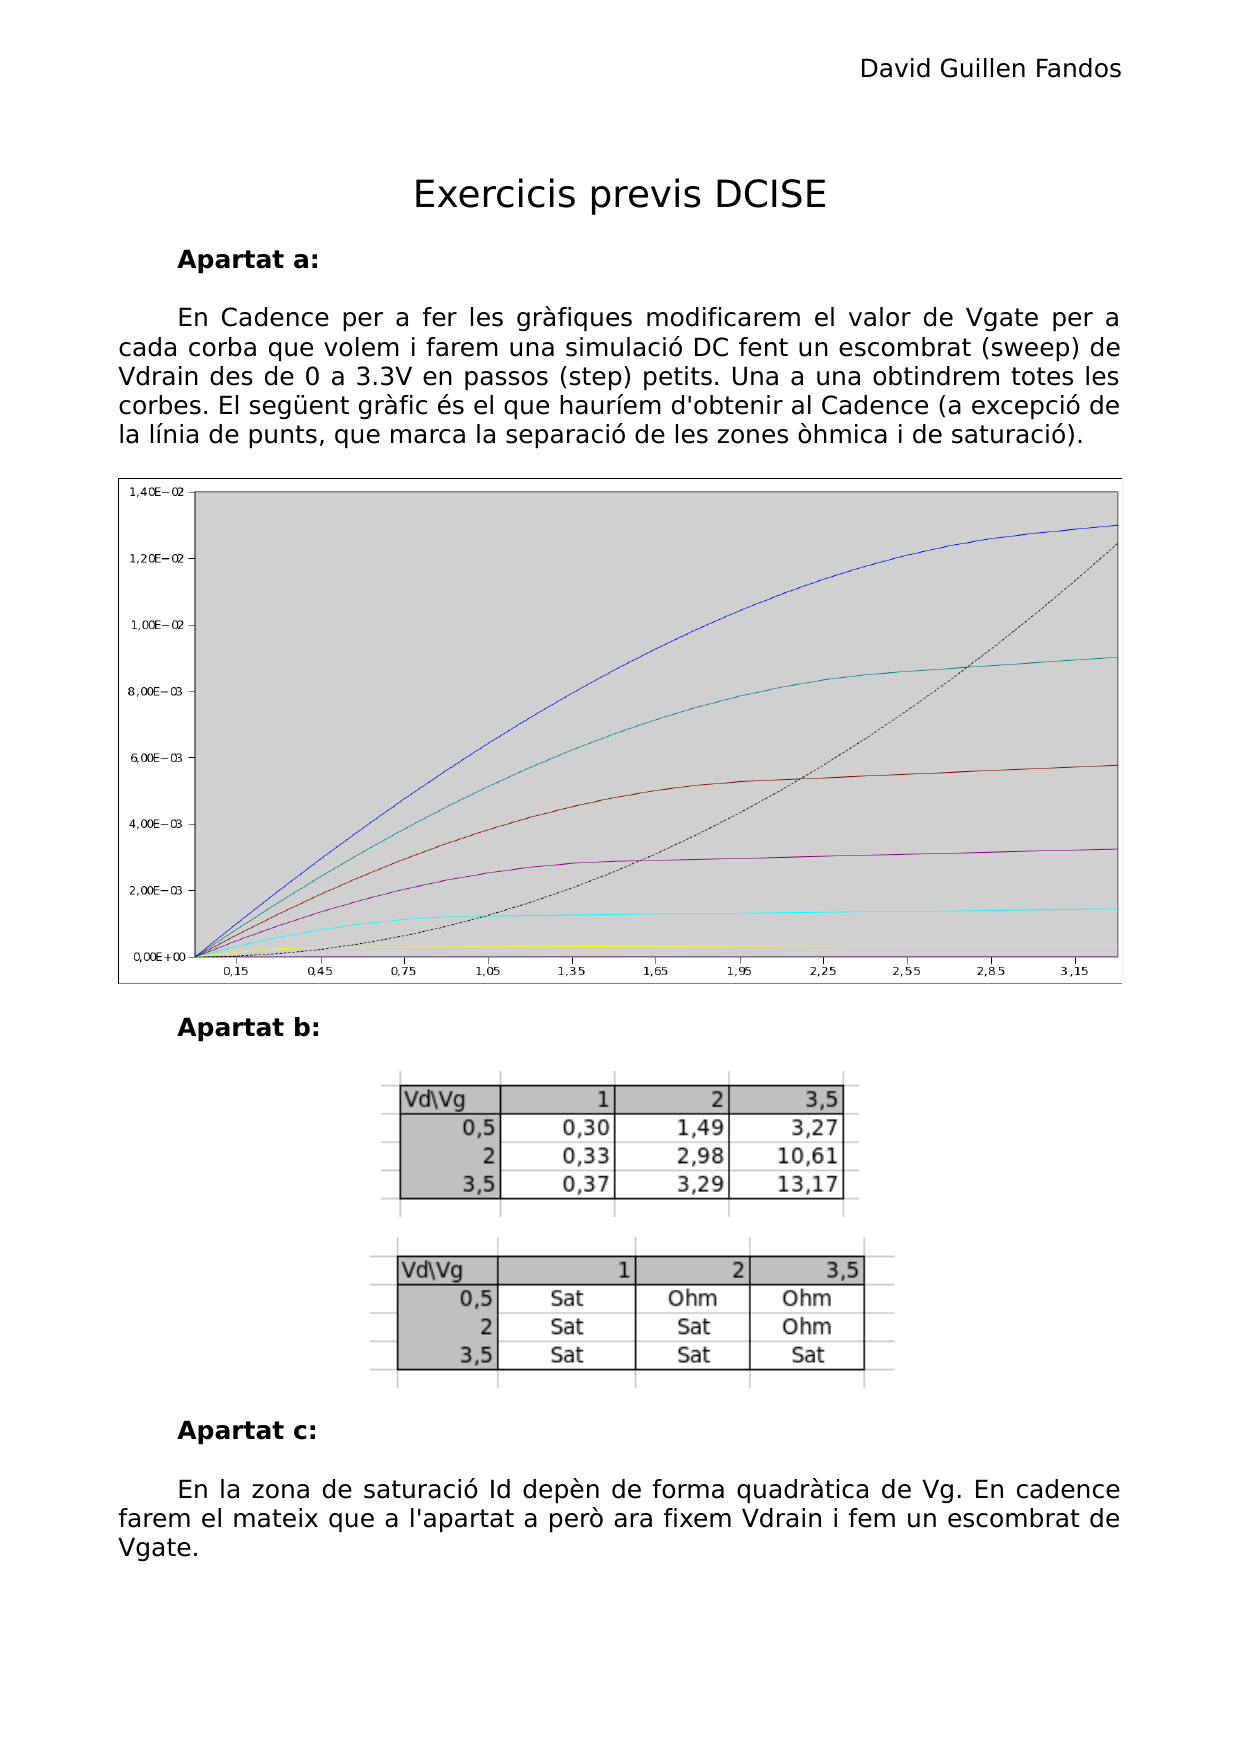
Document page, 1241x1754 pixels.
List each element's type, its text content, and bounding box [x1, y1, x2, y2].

picture [381, 1071, 860, 1217]
text Apartat c: [118, 1416, 1122, 1446]
text En Cadence per a fer les gràfiques modificarem el valor de Vgate per a cada corba que volem i farem una simulació DC fent un escombrat (sweep) de Vdrain des de 0 a 3.3V en passos (step) petits. Una a una obtindrem totes les corbes. El següent gràfic és el que hauríem d'obtenir al Cadence (a excepció de la línia de punts, que marca la separació de les zones òhmica i de saturació). [118, 303, 1122, 449]
picture [369, 1237, 895, 1388]
text En la zona de saturació Id depèn de forma quadràtica de Vg. En cadence farem el mateix que a l'apartat a però ara fixem Vdrain i fem un escombrat de Vgate. [118, 1475, 1122, 1562]
text Exercicis previs DCISE [118, 172, 1122, 216]
text Apartat a: [118, 245, 1122, 274]
text Apartat b: [118, 1013, 1122, 1042]
picture [118, 478, 1123, 984]
